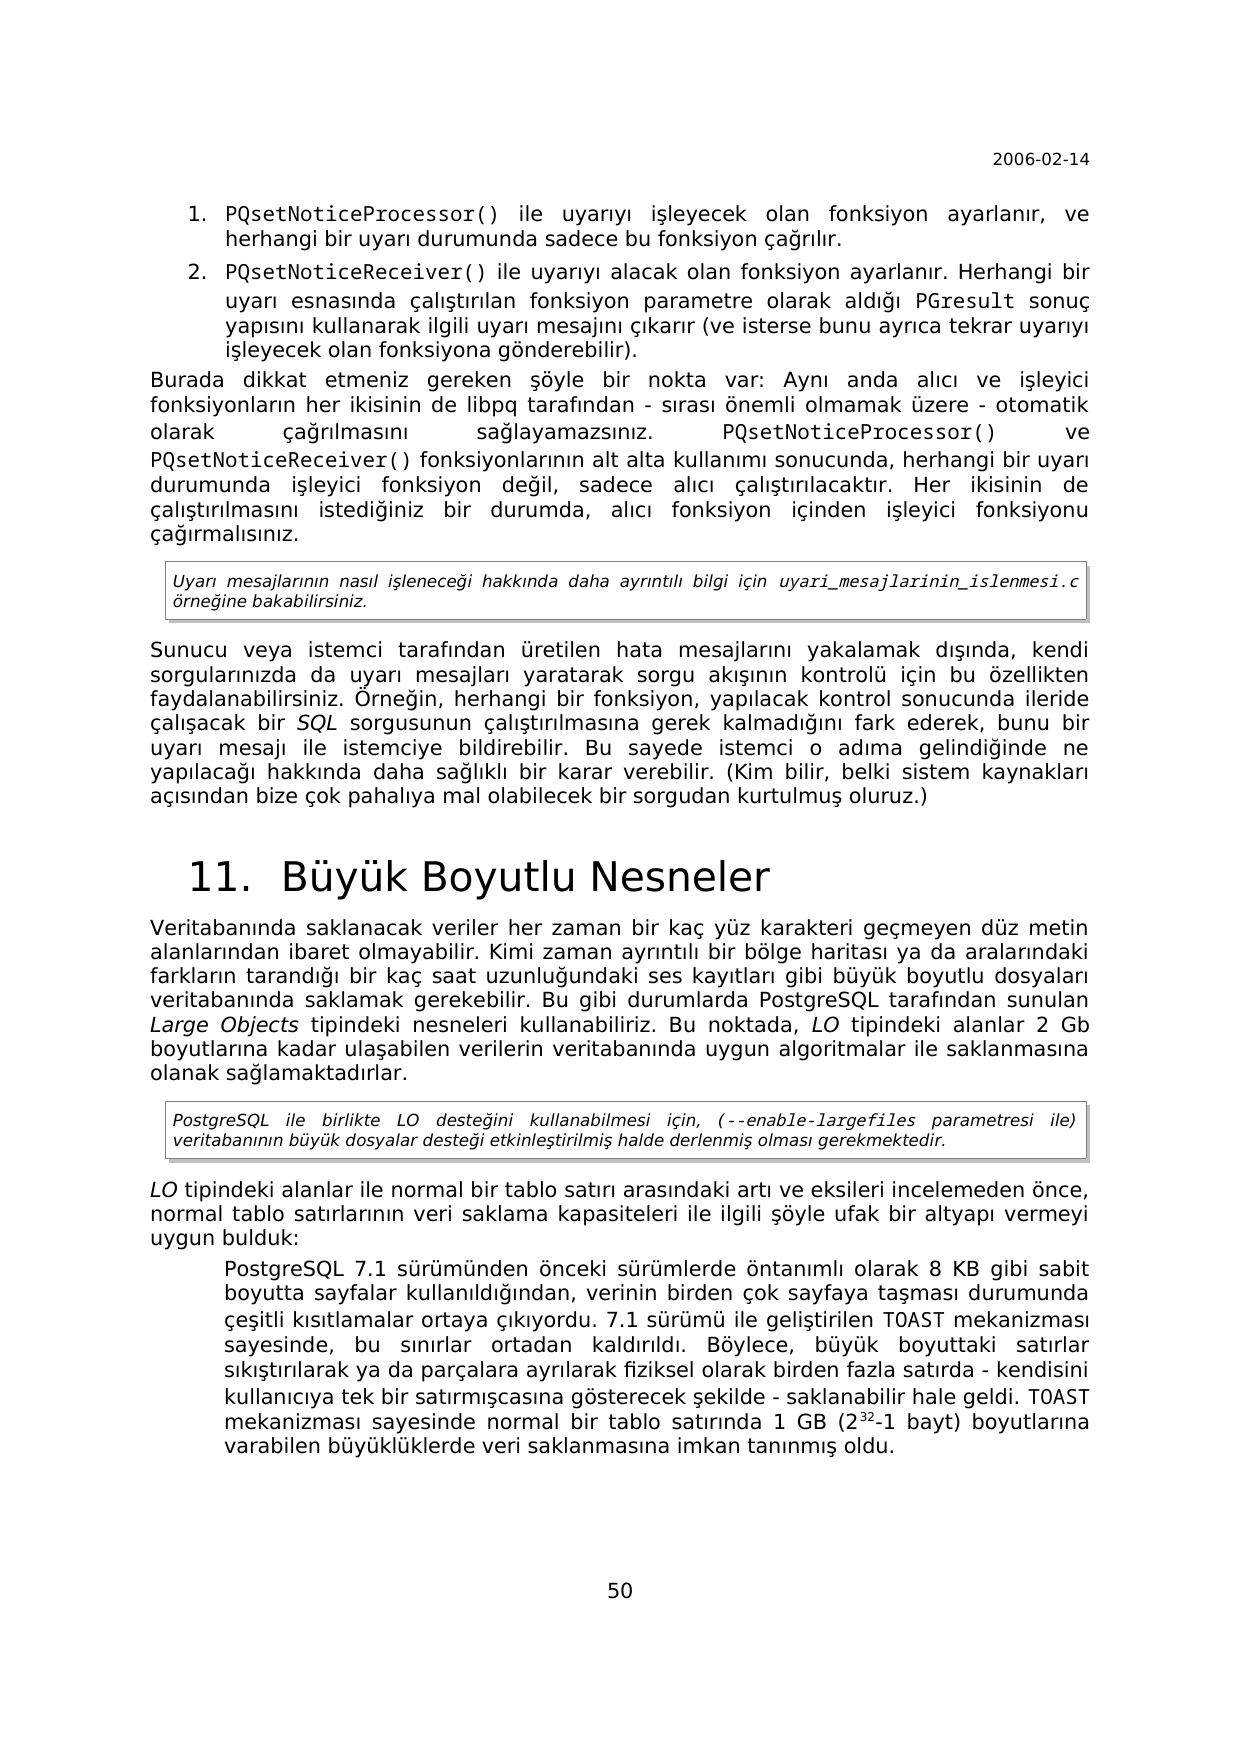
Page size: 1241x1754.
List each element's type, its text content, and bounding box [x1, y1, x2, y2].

list PQsetNoticeProcessor() ile uyarıyı işleyecek olan fonksiyon ayarlanır, ve herhangi bir uyarı durumunda sadece bu fonksiyon çağrılır. [187, 199, 1090, 251]
text Uyarı mesajlarının nasıl işleneceği hakkında daha ayrıntılı bilgi için uyari_mesajlarinin_islenmesi.c örneğine bakabilirsiniz. [166, 562, 1086, 619]
text Sunucu veya istemci tarafından üretilen hata mesajlarını yakalamak dışında, kendi sorgularınızda da uyarı mesajları yaratarak sorgu akışının kontrolü için bu özellikten faydalanabilirsiniz. Örneğin, herhangi bir fonksiyon, yapılacak kontrol sonucunda ileride çalışacak bir SQL sorgusunun çalıştırılmasına gerek kalmadığını fark ederek, bunu bir uyarı mesajı ile istemciye bildirebilir. Bu sayede istemci o adıma gelindiğinde ne yapılacağı hakkında daha sağlıklı bir karar verebilir. (Kim bilir, belki sistem kaynakları açısından bize çok pahalıya mal olabilecek bir sorgudan kurtulmuş oluruz.) [150, 638, 1090, 808]
text LO tipindeki alanlar ile normal bir tablo satırı arasındaki artı ve eksileri incelemeden önce, normal tablo satırlarının veri saklama kapasiteleri ile ilgili şöyle ufak bir altyapı vermeyi uygun bulduk: [150, 1178, 1090, 1251]
text Veritabanında saklanacak veriler her zaman bir kaç yüz karakteri geçmeyen düz metin alanlarından ibaret olmayabilir. Kimi zaman ayrıntılı bir bölge haritası ya da aralarındaki farkların tarandığı bir kaç saat uzunluğundaki ses kayıtları gibi büyük boyutlu dosyaları veritabanında saklamak gerekebilir. Bu gibi durumlarda PostgreSQL tarafından sunulan Large Objects tipindeki nesneleri kullanabiliriz. Bu noktada, LO tipindeki alanlar 2 Gb boyutlarına kadar ulaşabilen verilerin veritabanında uygun algoritmalar ile saklanmasına olanak sağlamaktadırlar. [150, 916, 1090, 1086]
text PostgreSQL 7.1 sürümünden önceki sürümlerde öntanımlı olarak 8 KB gibi sabit boyutta sayfalar kullanıldığından, verinin birden çok sayfaya taşması durumunda çeşitli kısıtlamalar ortaya çıkıyordu. 7.1 sürümü ile geliştirilen TOAST mekanizması sayesinde, bu sınırlar ortadan kaldırıldı. Böylece, büyük boyuttaki satırlar sıkıştırılarak ya da parçalara ayrılarak fiziksel olarak birden fazla satırda - kendisini kullanıcıya tek bir satırmışcasına gösterecek şekilde - saklanabilir hale geldi. TOAST mekanizması sayesinde normal bir tablo satırında 1 GB (232-1 bayt) boyutlarına varabilen büyüklüklerde veri saklanmasına imkan tanınmış oldu. [224, 1257, 1090, 1459]
subtitle Büyük Boyutlu Nesneler [187, 853, 1090, 901]
list PQsetNoticeReceiver() ile uyarıyı alacak olan fonksiyon ayarlanır. Herhangi bir uyarı esnasında çalıştırılan fonksiyon parametre olarak aldığı PGresult sonuç yapısını kullanarak ilgili uyarı mesajını çıkarır (ve isterse bunu ayrıca tekrar uyarıyı işleyecek olan fonksiyona gönderebilir). [187, 257, 1090, 362]
text PostgreSQL ile birlikte LO desteğini kullanabilmesi için, (--enable-largefiles parametresi ile) veritabanının büyük dosyalar desteği etkinleştirilmiş halde derlenmiş olması gerekmektedir. [166, 1102, 1086, 1158]
text Burada dikkat etmeniz gereken şöyle bir nokta var: Aynı anda alıcı ve işleyici fonksiyonların her ikisinin de libpq tarafından - sırası önemli olmamak üzere - otomatik olarak çağrılmasını sağlayamazsınız. PQsetNoticeProcessor() ve PQsetNoticeReceiver() fonksiyonlarının alt alta kullanımı sonucunda, herhangi bir uyarı durumunda işleyici fonksiyon değil, sadece alıcı çalıştırılacaktır. Her ikisinin de çalıştırılmasını istediğiniz bir durumda, alıcı fonksiyon içinden işleyici fonksiyonu çağırmalısınız. [150, 368, 1090, 546]
